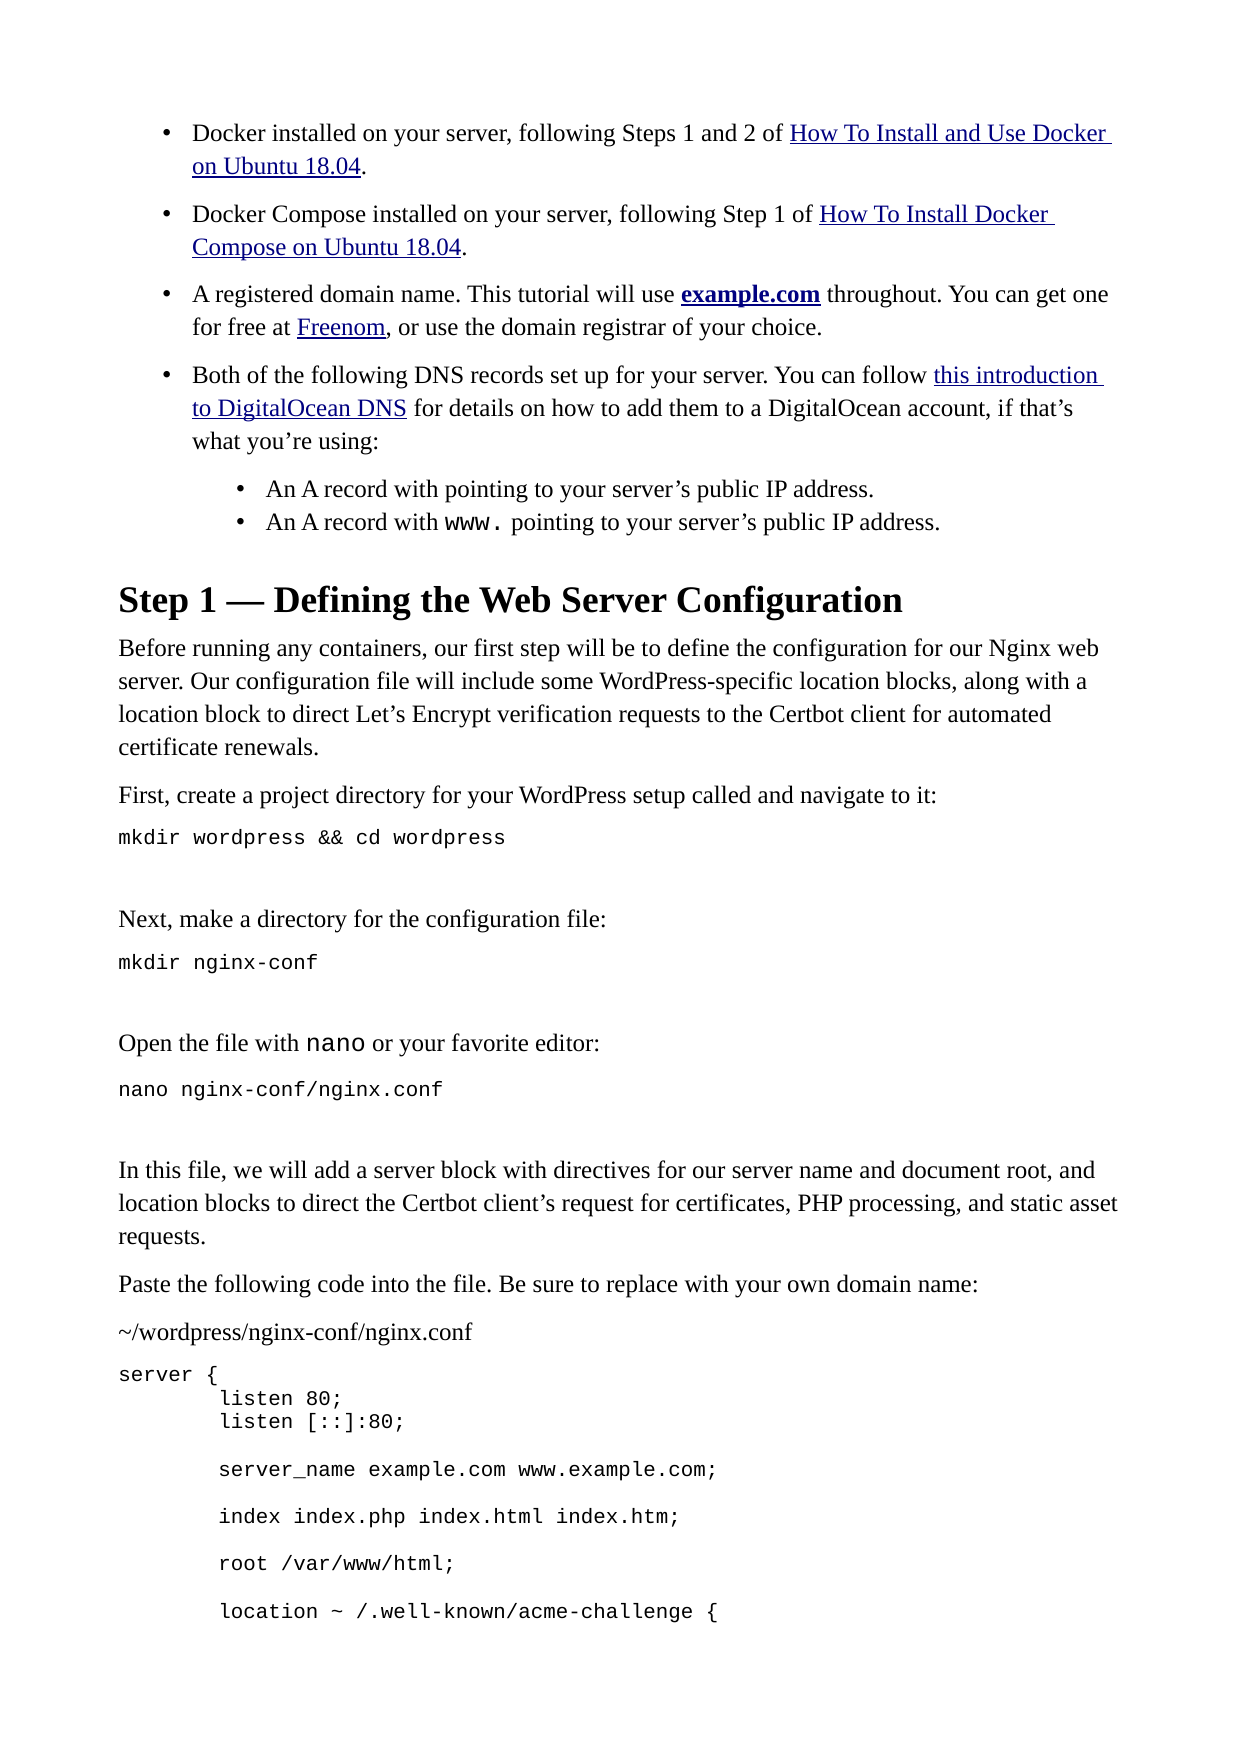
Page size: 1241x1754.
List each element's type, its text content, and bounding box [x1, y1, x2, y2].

list An A record with www. pointing to your server’s public IP address. [236, 507, 1122, 537]
text Open the file with nano or your favorite editor: [118, 1028, 1122, 1059]
text mkdir wordpress && cd wordpress [118, 827, 1122, 851]
text Next, make a directory for the configuration file: [118, 904, 1122, 933]
text server { [118, 1364, 1122, 1388]
text listen 80; [118, 1388, 1122, 1411]
list A registered domain name. This tutorial will use example.com throughout. You can get one for free at Freenom, or use the domain registrar of your choice. [162, 279, 1122, 341]
text listen [::]:80; [118, 1411, 1122, 1435]
text Before running any containers, our first step will be to define the configuration for our Nginx web server. Our configuration file will include some WordPress-specific location blocks, along with a location block to direct Let’s Encrypt verification requests to the Certbot client for automated certificate renewals. [118, 633, 1122, 761]
text First, create a project directory for your WordPress setup called and navigate to it: [118, 780, 1122, 808]
text root /var/www/html; [118, 1553, 1122, 1577]
list An A record with pointing to your server’s public IP address. [236, 474, 1122, 502]
text mkdir nginx-conf [118, 952, 1122, 975]
text ~/wordpress/nginx-conf/nginx.conf [118, 1317, 1122, 1345]
text Paste the following code into the file. Be sure to replace with your own domain name: [118, 1269, 1122, 1298]
text server_name example.com www.example.com; [118, 1459, 1122, 1482]
subtitle Step 1 — Defining the Web Server Configuration [118, 577, 1122, 621]
text nano nginx-conf/nginx.conf [118, 1078, 1122, 1102]
list Docker Compose installed on your server, following Step 1 of How To Install Docker Compose on Ubuntu 18.04. [162, 199, 1122, 261]
list Both of the following DNS records set up for your server. You can follow this introduction to DigitalOcean DNS for details on how to add them to a DigitalOcean account, if that’s what you’re using: [162, 360, 1122, 455]
list Docker installed on your server, following Steps 1 and 2 of How To Install and Use Docker on Ubuntu 18.04. [162, 118, 1122, 180]
text location ~ /.well-known/acme-challenge { [118, 1601, 1122, 1624]
text index index.php index.html index.htm; [118, 1506, 1122, 1530]
text In this file, we will add a server block with directives for our server name and document root, and location blocks to direct the Certbot client’s request for certificates, PHP processing, and static asset requests. [118, 1155, 1122, 1250]
